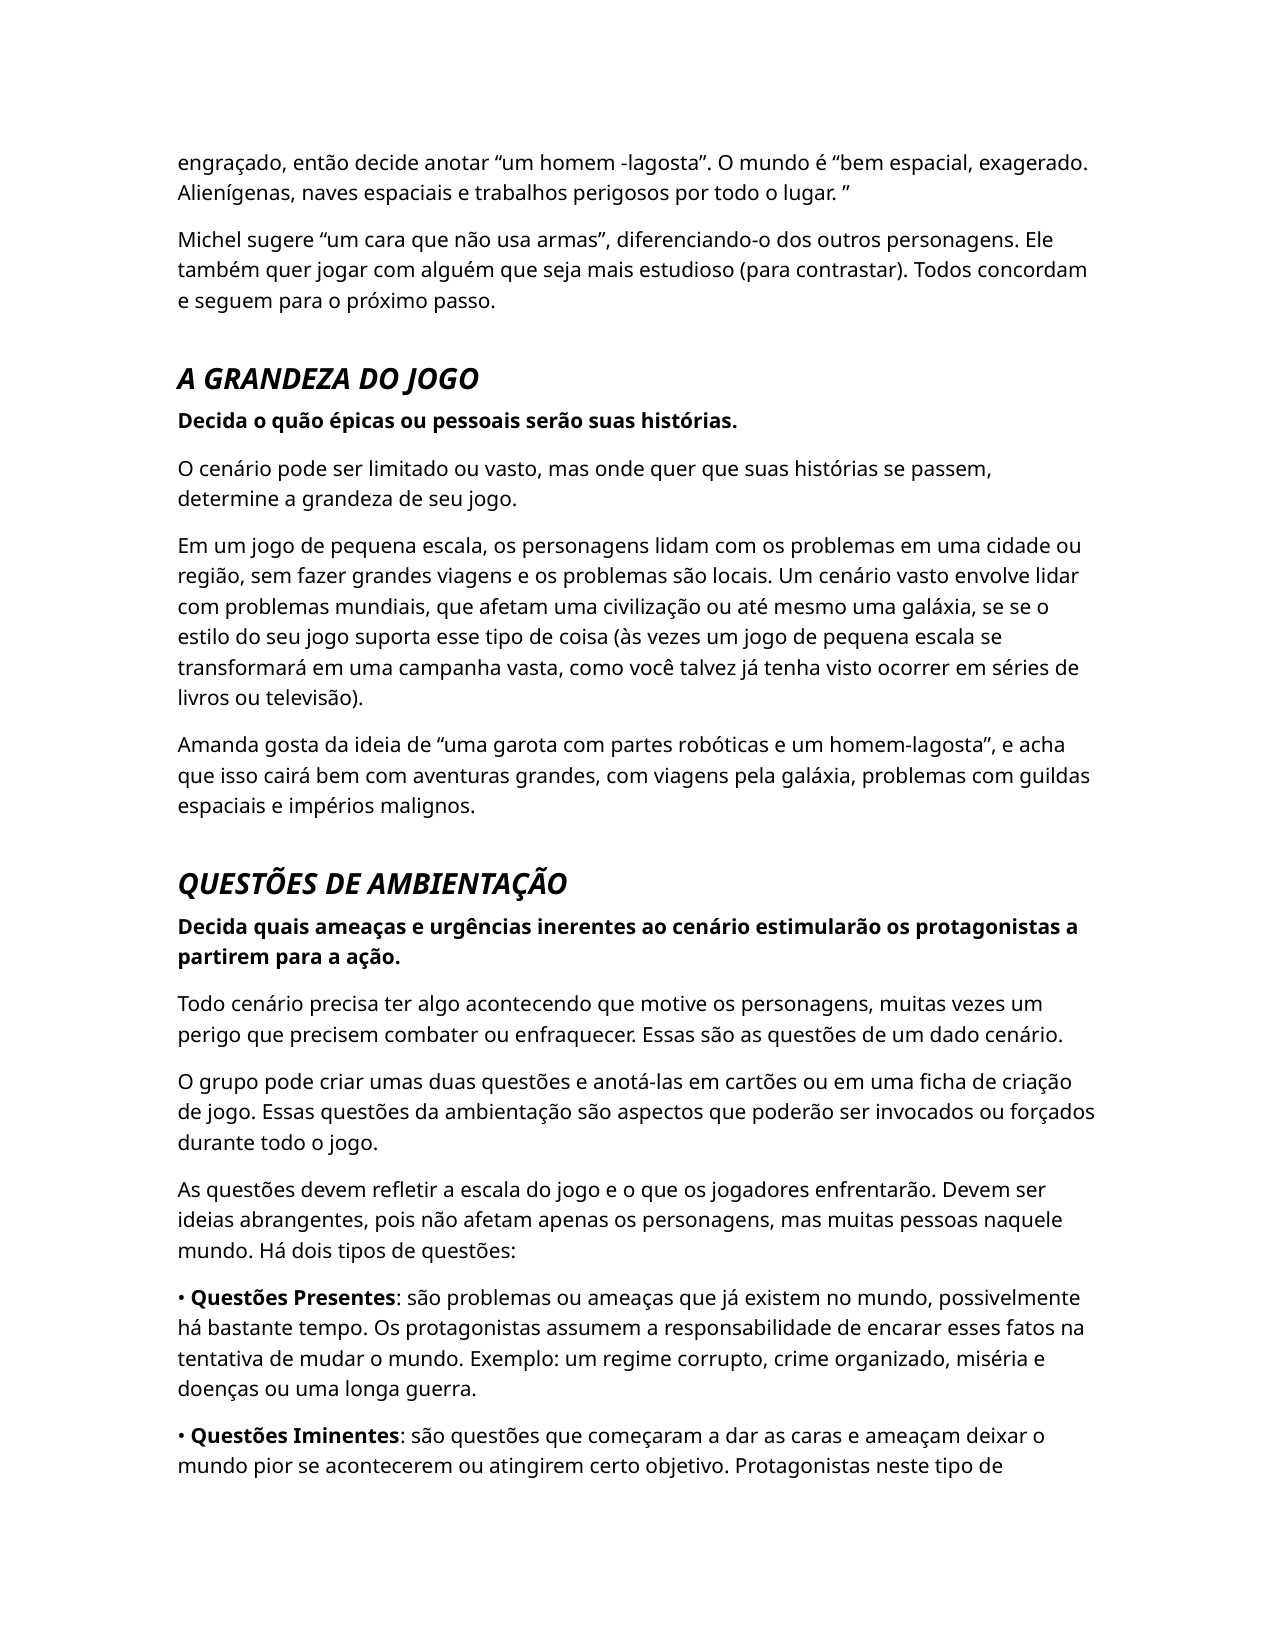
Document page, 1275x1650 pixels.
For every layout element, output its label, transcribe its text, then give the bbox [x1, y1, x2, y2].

text Michel sugere “um cara que não usa armas”, diferenciando-o dos outros personagens. Ele também quer jogar com alguém que seja mais estudioso (para contrastar). Todos concordam e seguem para o próximo passo. [177, 225, 1098, 314]
text O grupo pode criar umas duas questões e anotá-las em cartões ou em uma ficha de criação de jogo. Essas questões da ambientação são aspectos que poderão ser invocados ou forçados durante todo o jogo. [177, 1067, 1098, 1156]
text • Questões Presentes: são problemas ou ameaças que já existem no mundo, possivelmente há bastante tempo. Os protagonistas assumem a responsabilidade de encarar esses fatos na tentativa de mudar o mundo. Exemplo: um regime corrupto, crime organizado, miséria e doenças ou uma longa guerra. [177, 1283, 1098, 1402]
text Em um jogo de pequena escala, os personagens lidam com os problemas em uma cidade ou região, sem fazer grandes viagens e os problemas são locais. Um cenário vasto envolve lidar com problemas mundiais, que afetam uma civilização ou até mesmo uma galáxia, se se o estilo do seu jogo suporta esse tipo de coisa (às vezes um jogo de pequena escala se transformará em uma campanha vasta, como você talvez já tenha visto ocorrer em séries de livros ou televisão). [177, 531, 1098, 712]
text Todo cenário precisa ter algo acontecendo que motive os personagens, muitas vezes um perigo que precisem combater ou enfraquecer. Essas são as questões de um dado cenário. [177, 989, 1098, 1048]
text Decida quais ameaças e urgências inerentes ao cenário estimularão os protagonistas a partirem para a ação. [177, 912, 1098, 971]
text As questões devem reﬂetir a escala do jogo e o que os jogadores enfrentarão. Devem ser ideias abrangentes, pois não afetam apenas os personagens, mas muitas pessoas naquele mundo. Há dois tipos de questões: [177, 1175, 1098, 1264]
text O cenário pode ser limitado ou vasto, mas onde quer que suas histórias se passem, determine a grandeza de seu jogo. [177, 454, 1098, 513]
text • Questões Iminentes: são questões que começaram a dar as caras e ameaçam deixar o mundo pior se acontecerem ou atingirem certo objetivo. Protagonistas neste tipo de [177, 1421, 1098, 1480]
text engraçado, então decide anotar “um homem -lagosta”. O mundo é “bem espacial, exagerado. Alienígenas, naves espaciais e trabalhos perigosos por todo o lugar. ” [177, 148, 1098, 206]
text Decida o quão épicas ou pessoais serão suas histórias. [177, 407, 1098, 435]
subtitle A GRANDEZA DO JOGO [177, 358, 1098, 398]
text Amanda gosta da ideia de “uma garota com partes robóticas e um homem-lagosta”, e acha que isso cairá bem com aventuras grandes, com viagens pela galáxia, problemas com guildas espaciais e impérios malignos. [177, 730, 1098, 820]
subtitle QUESTÕES DE AMBIENTAÇÃO [177, 863, 1098, 903]
